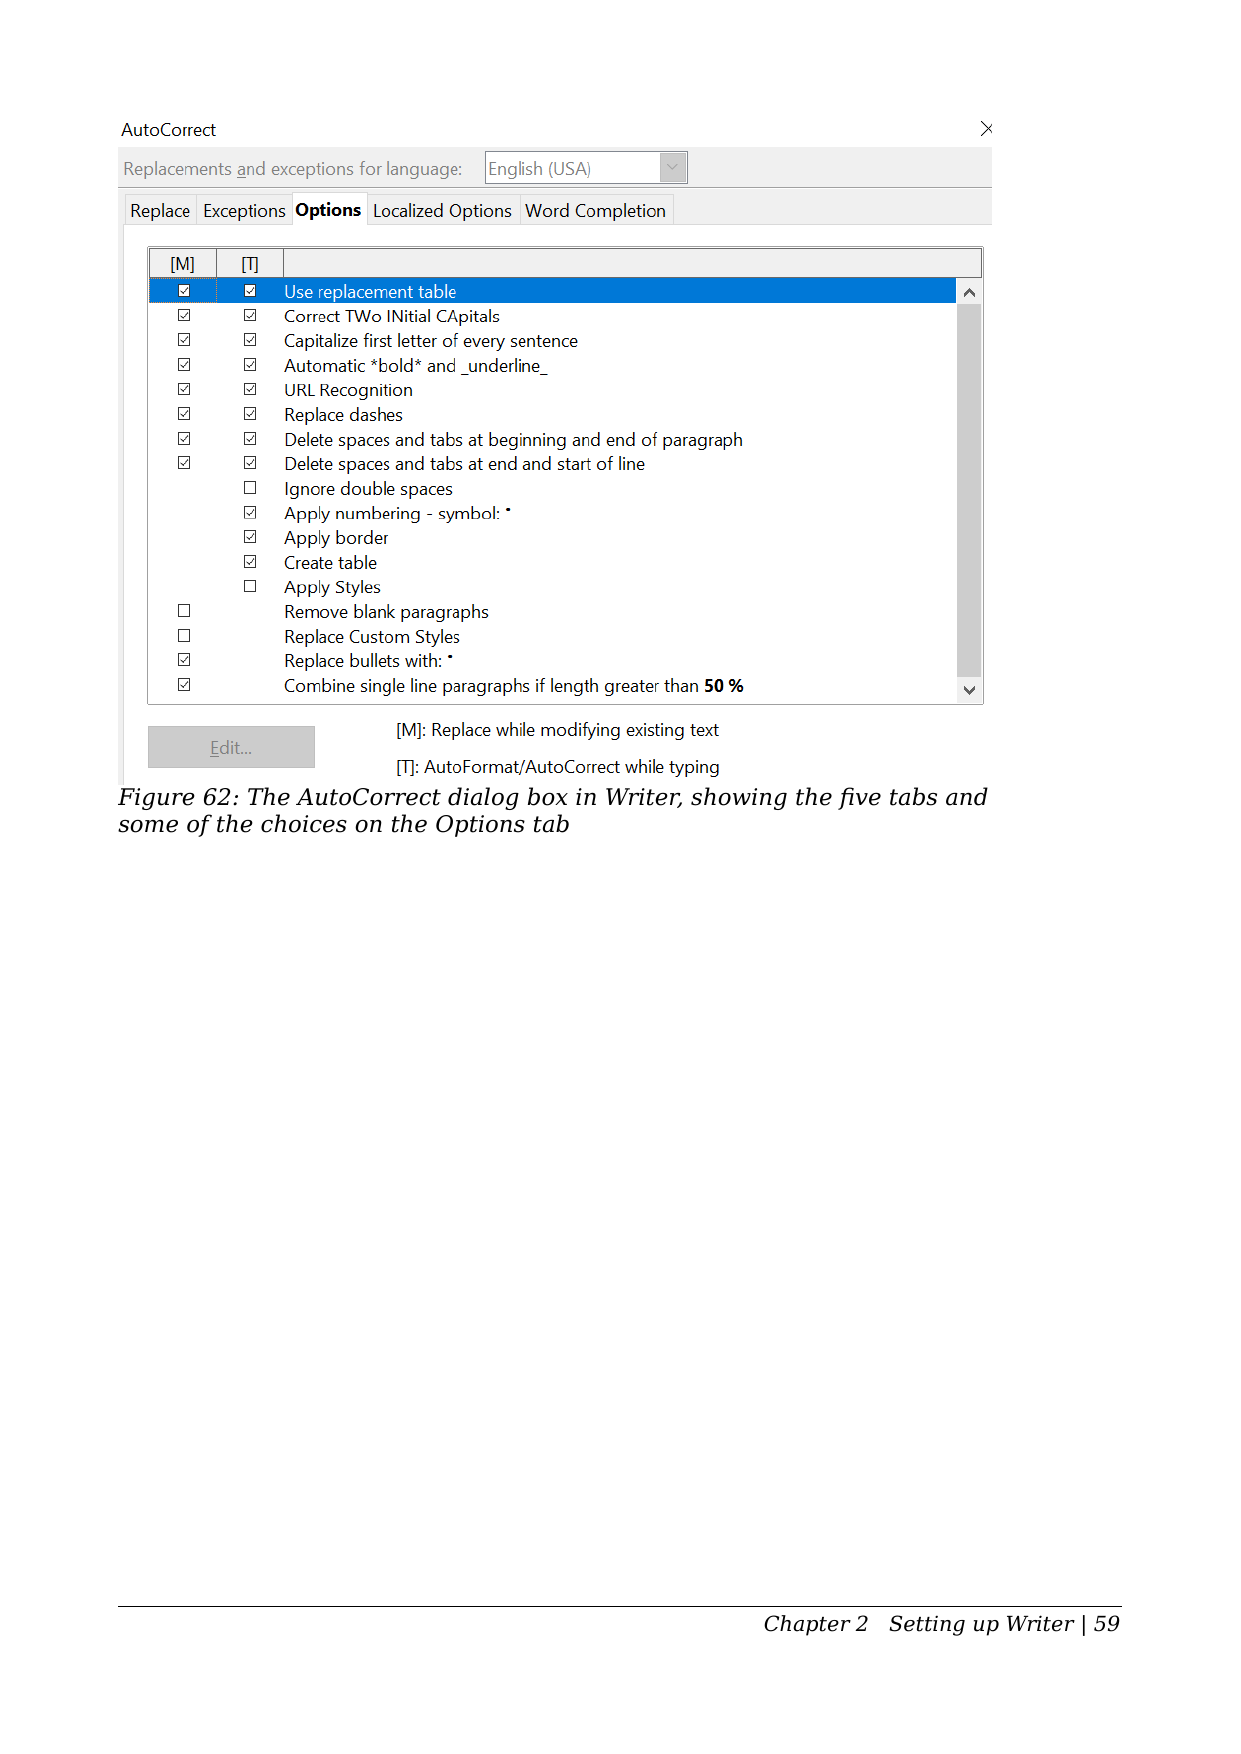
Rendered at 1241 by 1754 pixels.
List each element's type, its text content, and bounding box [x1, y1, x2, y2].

picture [118, 118, 992, 785]
text Figure 62: The AutoCorrect dialog box in Writer, showing the five tabs and some of the choices on the Options tab [118, 785, 992, 838]
